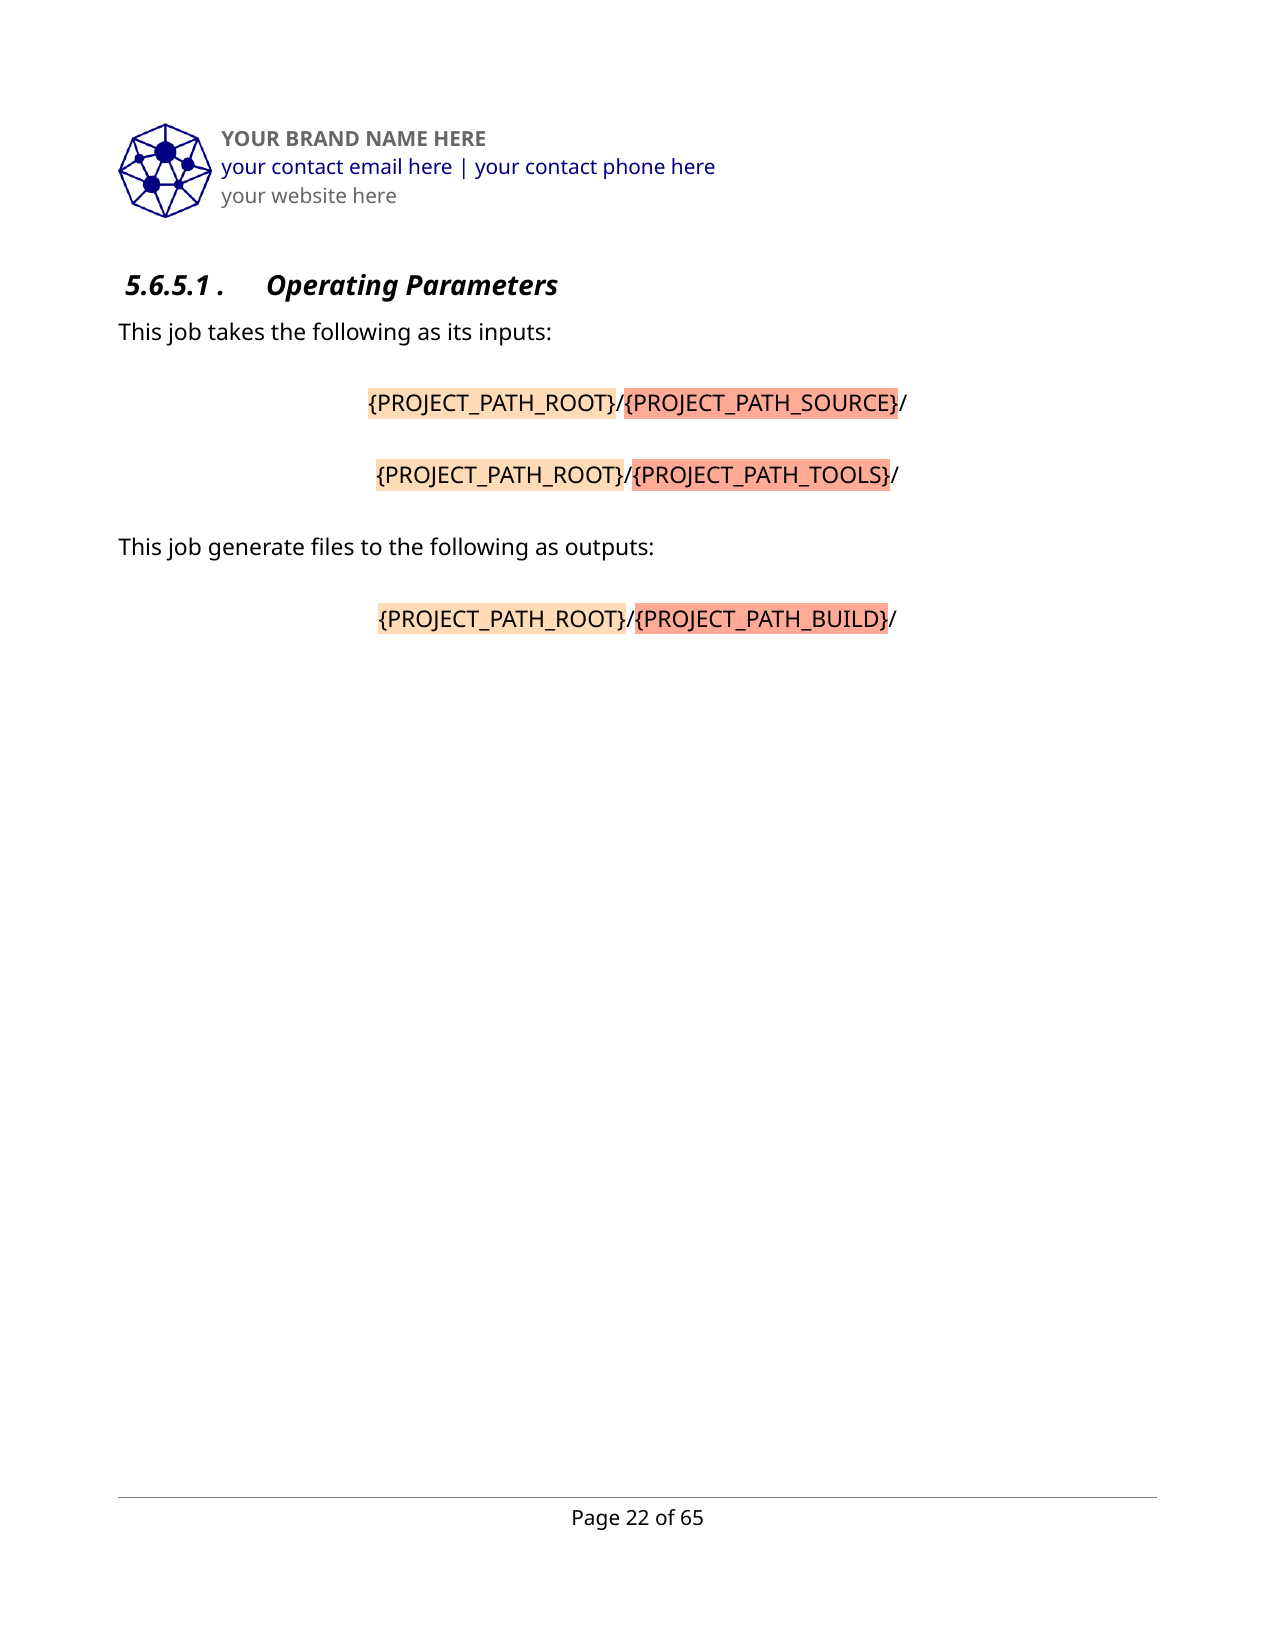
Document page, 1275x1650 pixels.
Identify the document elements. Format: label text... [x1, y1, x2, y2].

text This job generate files to the following as outputs: [118, 531, 1157, 562]
text This job takes the following as its inputs: [118, 316, 1157, 347]
text {PROJECT_PATH_ROOT}/{PROJECT_PATH_SOURCE}/ [118, 387, 1157, 419]
text {PROJECT_PATH_ROOT}/{PROJECT_PATH_BUILD}/ [118, 603, 1157, 634]
picture [118, 123, 212, 218]
subtitle Operating Parameters [118, 265, 1157, 303]
text {PROJECT_PATH_ROOT}/{PROJECT_PATH_TOOLS}/ [118, 459, 1157, 491]
